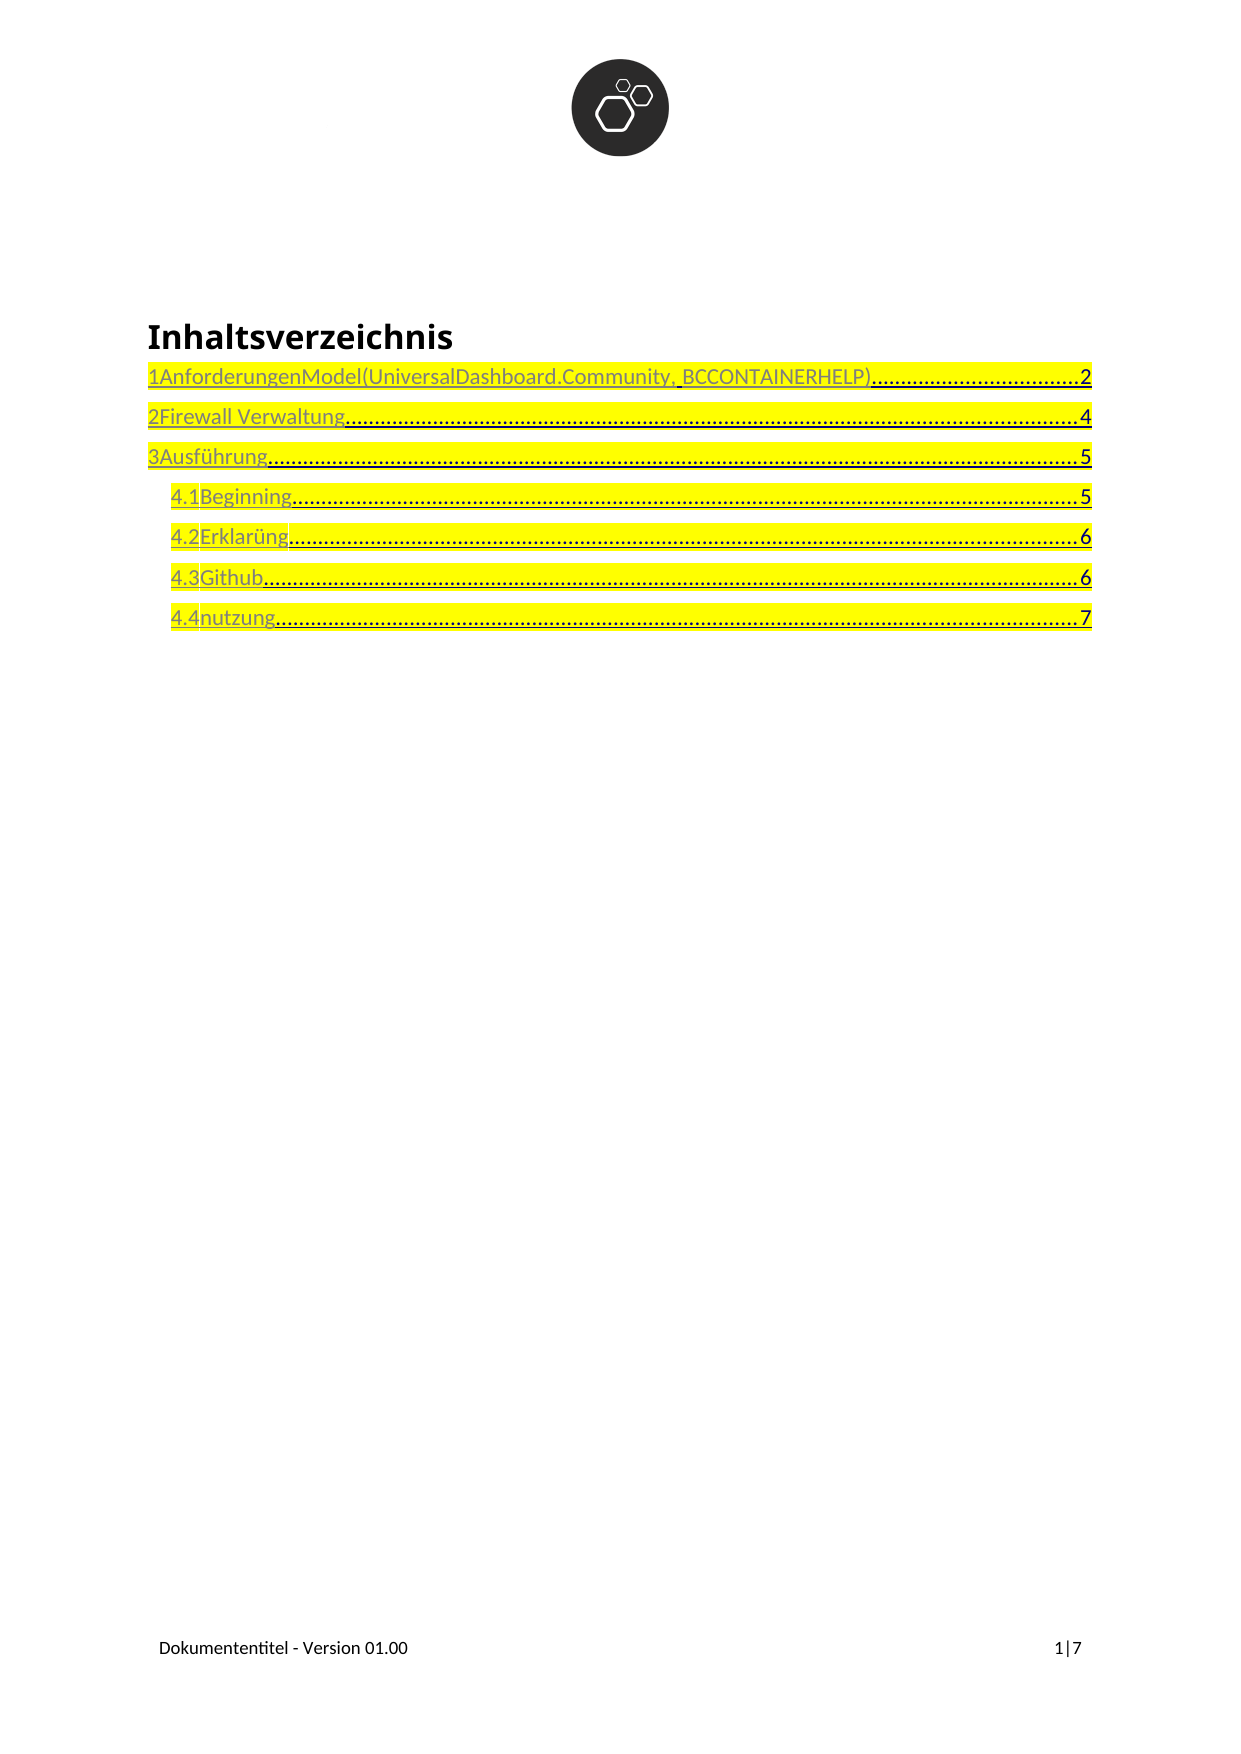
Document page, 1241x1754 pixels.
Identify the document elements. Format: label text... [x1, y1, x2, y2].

text 4.4 nutzung 7 [171, 603, 1093, 631]
text 4.1 Beginning 5 [171, 482, 1093, 510]
text 2 Firewall Verwaltung 4 [148, 402, 1093, 430]
text 3 Ausführung 5 [148, 442, 1093, 470]
text 1 AnforderungenModel(UniversalDashboard.Community, BCCONTAINERHELP) 2 [148, 362, 1093, 390]
text Inhaltsverzeichnis [148, 314, 1093, 359]
text 4.3 Github 6 [171, 563, 1093, 591]
text 4.2 Erklarüng 6 [171, 522, 1093, 551]
